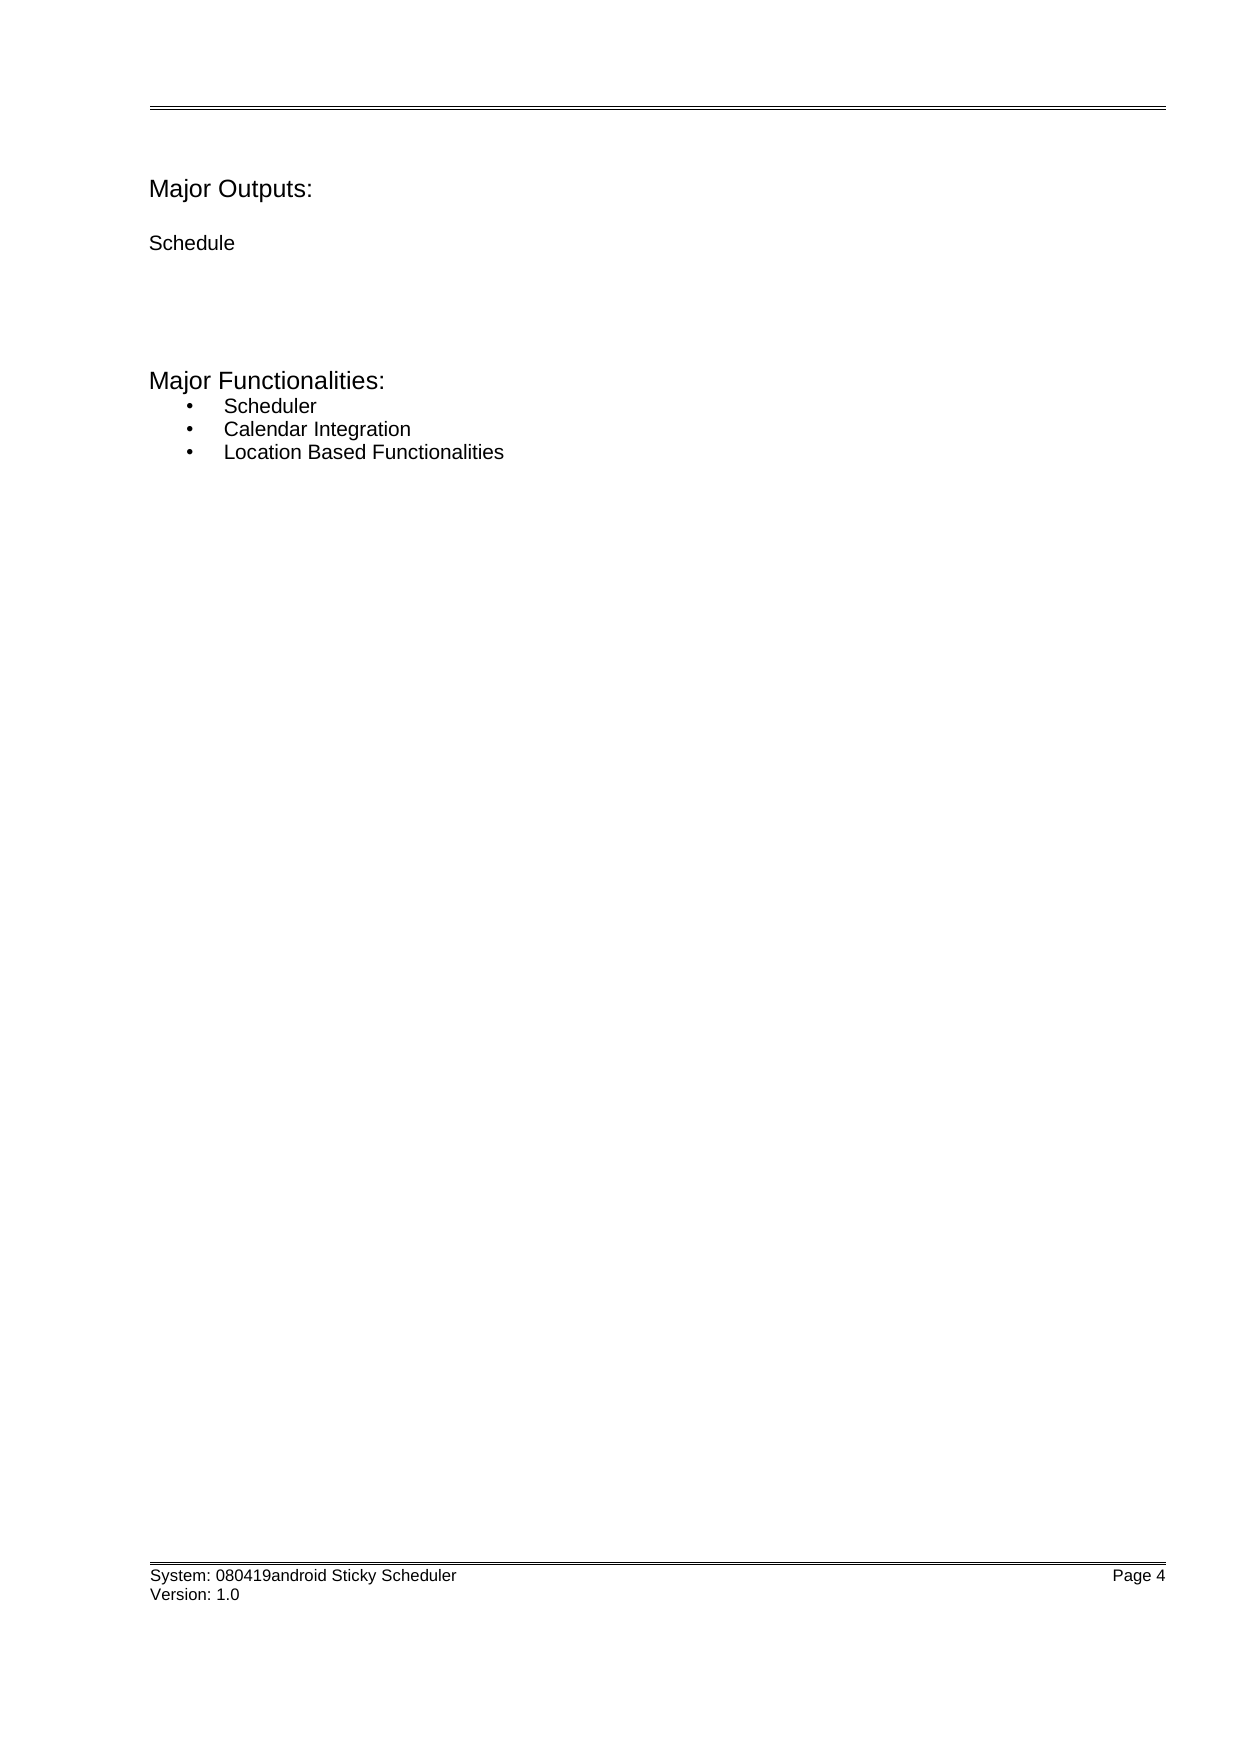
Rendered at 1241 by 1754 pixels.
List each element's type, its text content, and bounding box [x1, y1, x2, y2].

text Major Outputs: [148, 175, 1166, 203]
text Major Functionalities: [148, 367, 1166, 394]
list Calendar Integration [186, 418, 1166, 441]
text Schedule [148, 231, 1166, 254]
list Scheduler [186, 394, 1166, 418]
list Location Based Functionalities [186, 441, 1166, 464]
